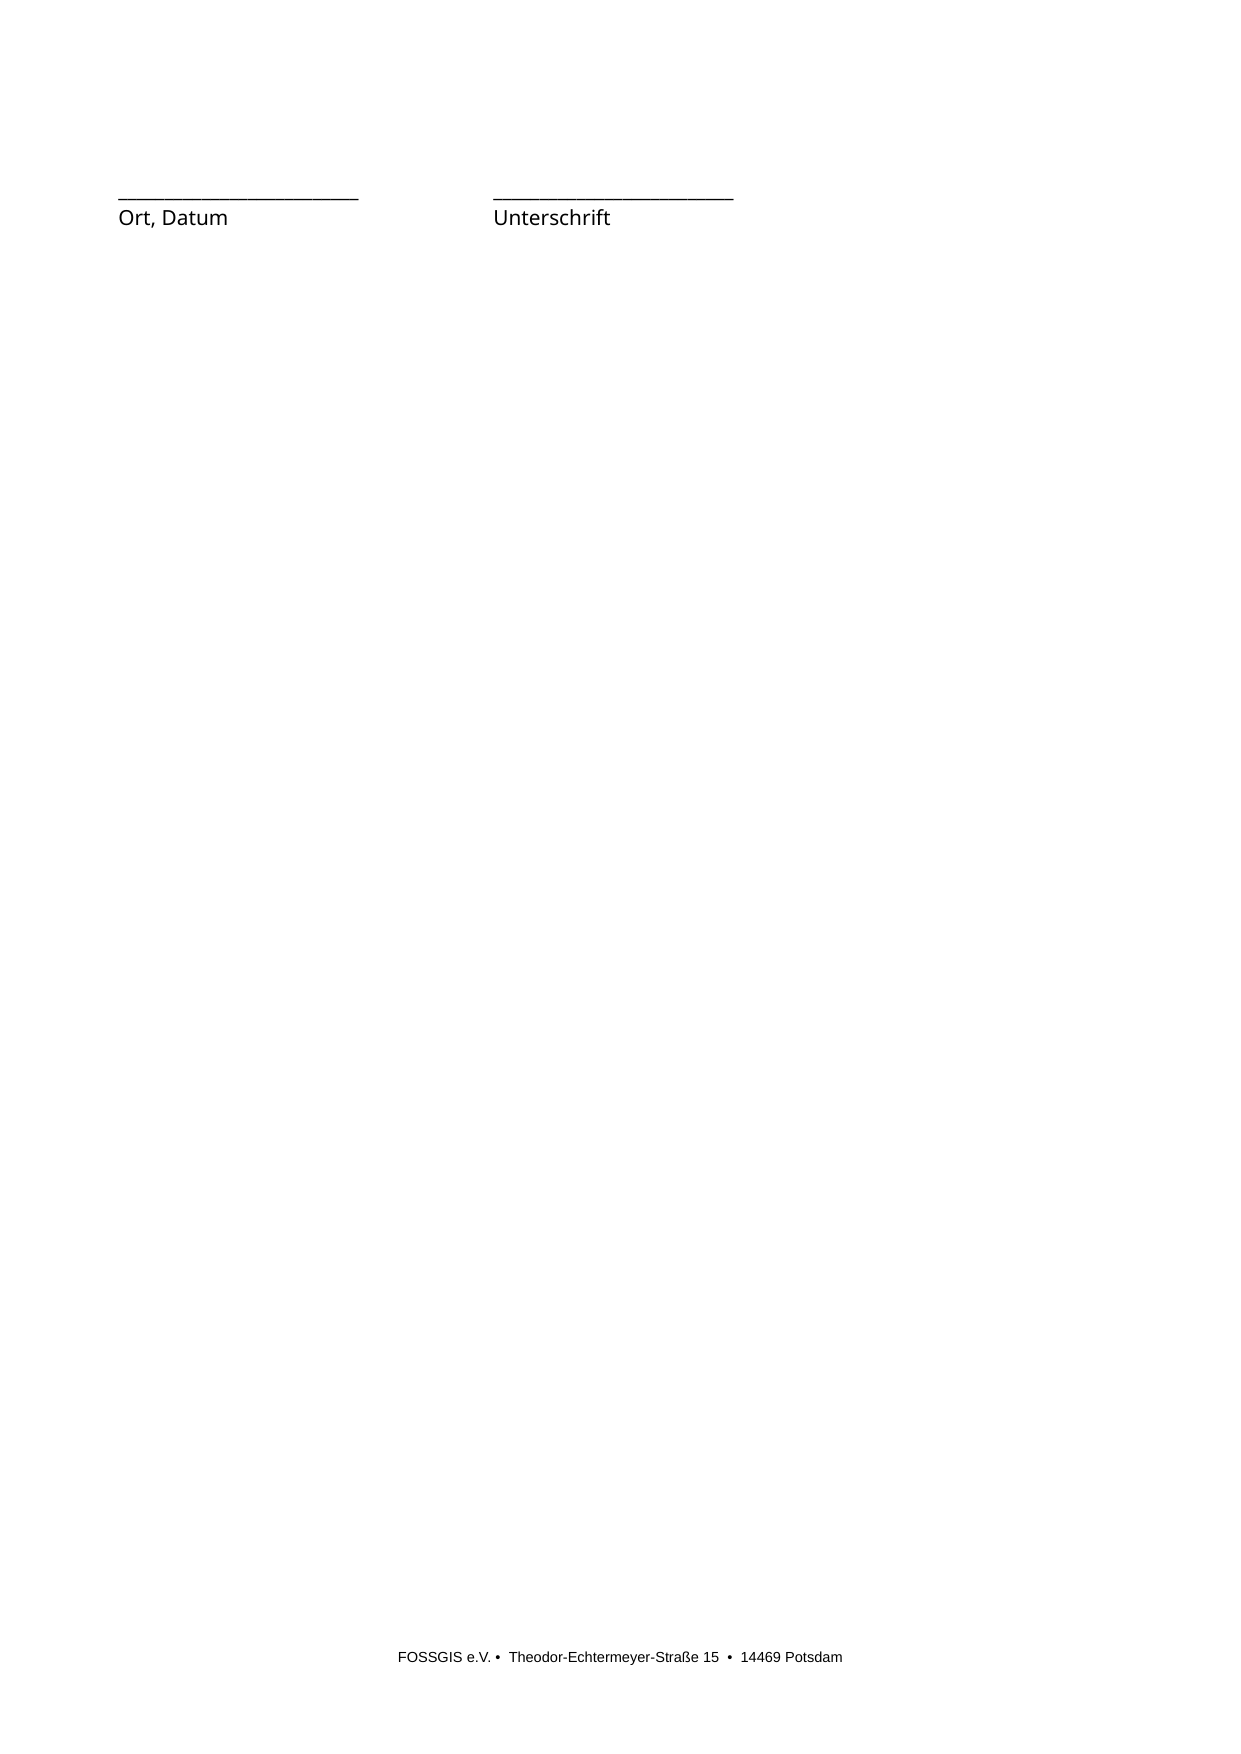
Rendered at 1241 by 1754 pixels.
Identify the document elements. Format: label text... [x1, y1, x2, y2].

text __________________________ __________________________ [118, 175, 1122, 203]
text Ort, Datum Unterschrift [118, 203, 1122, 232]
